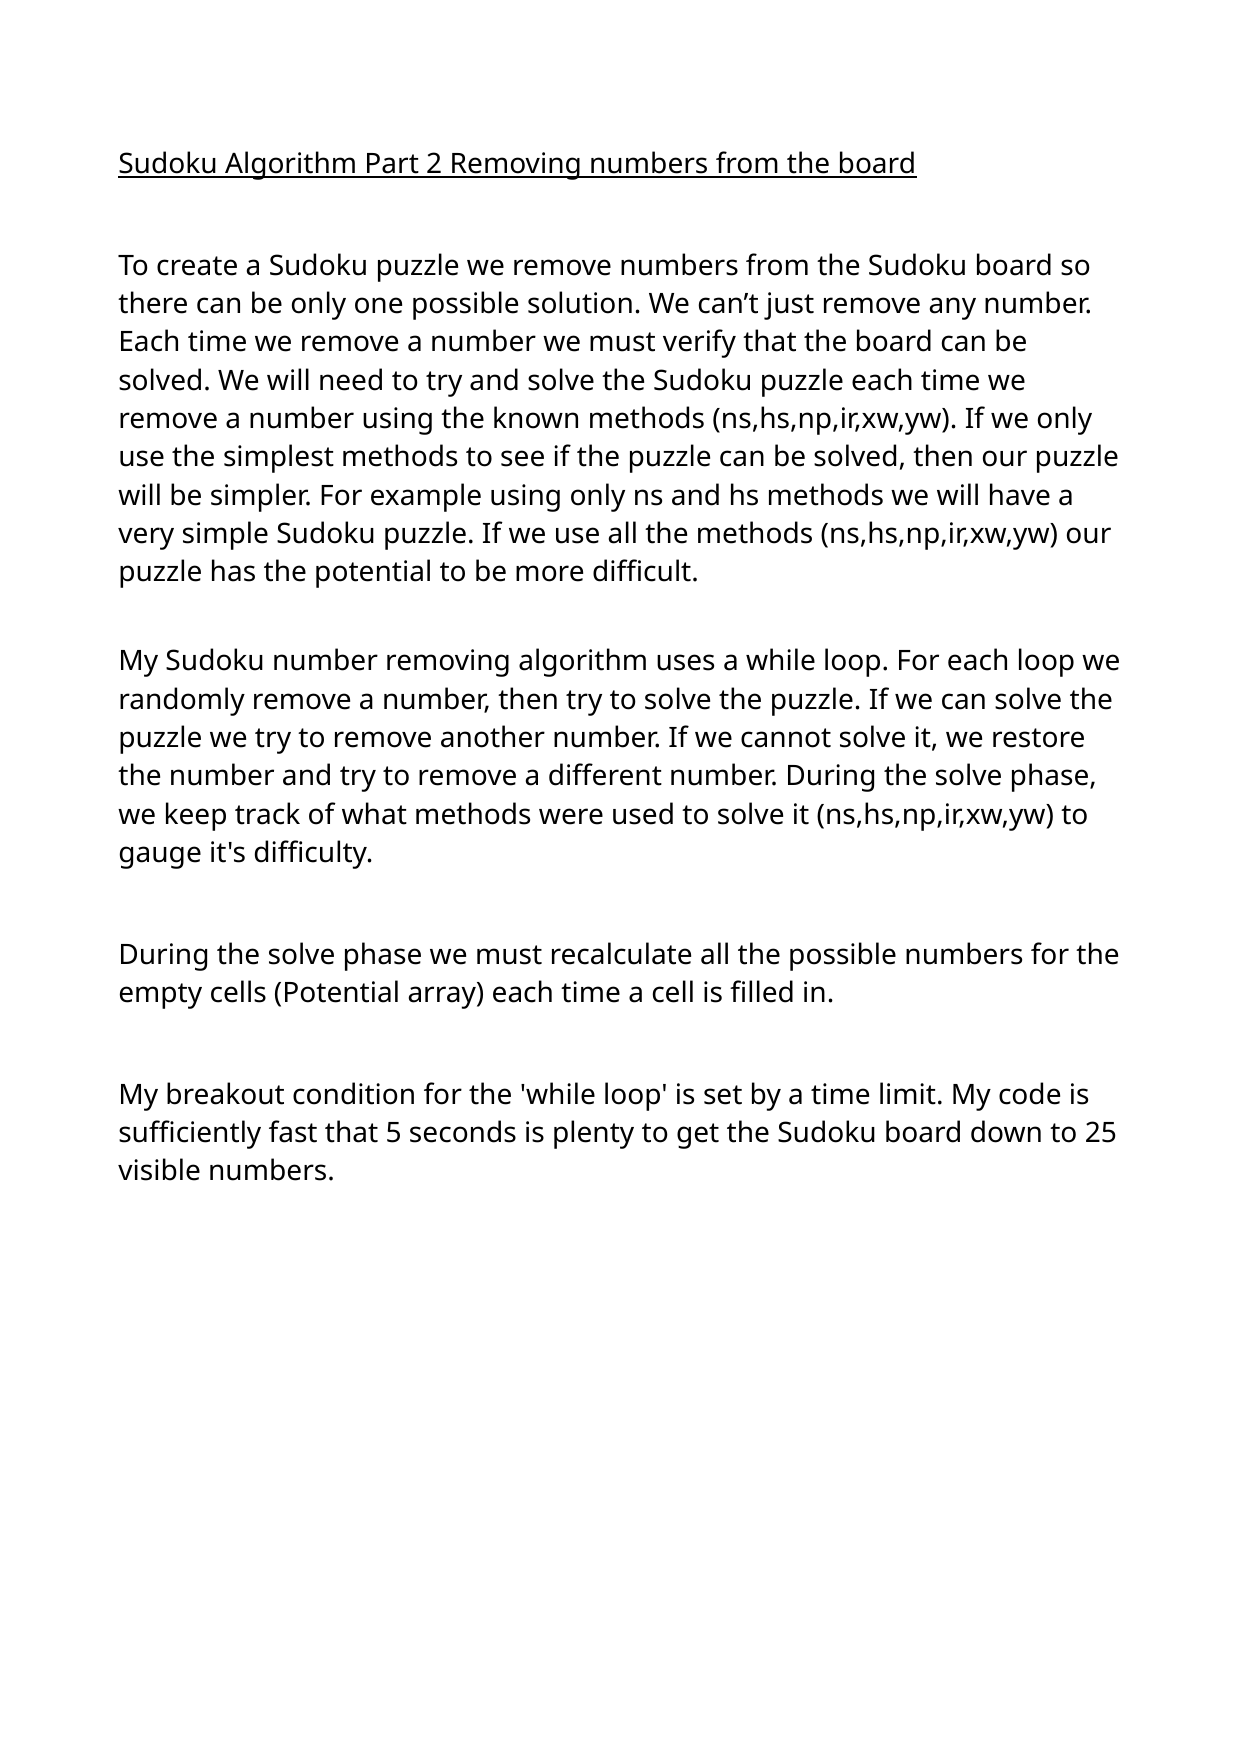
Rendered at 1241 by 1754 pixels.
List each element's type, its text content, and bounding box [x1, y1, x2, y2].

text My Sudoku number removing algorithm uses a while loop. For each loop we randomly remove a number, then try to solve the puzzle. If we can solve the puzzle we try to remove another number. If we cannot solve it, we restore the number and try to remove a different number. During the solve phase, we keep track of what methods were used to solve it (ns,hs,np,ir,xw,yw) to gauge it's difficulty. [118, 641, 1122, 871]
text To create a Sudoku puzzle we remove numbers from the Sudoku board so there can be only one possible solution. We can’t just remove any number. Each time we remove a number we must verify that the board can be solved. We will need to try and solve the Sudoku puzzle each time we remove a number using the known methods (ns,hs,np,ir,xw,yw). If we only use the simplest methods to see if the puzzle can be solved, then our puzzle will be simpler. For example using only ns and hs methods we will have a very simple Sudoku puzzle. If we use all the methods (ns,hs,np,ir,xw,yw) our puzzle has the potential to be more difficult. [118, 245, 1122, 590]
text My breakout condition for the 'while loop' is set by a time limit. My code is sufficiently fast that 5 seconds is plenty to get the Sudoku board down to 25 visible numbers. [118, 1074, 1122, 1189]
subtitle Sudoku Algorithm Part 2 Removing numbers from the board [118, 143, 1122, 181]
text During the solve phase we must recalculate all the possible numbers for the empty cells (Potential array) each time a cell is filled in. [118, 934, 1122, 1011]
